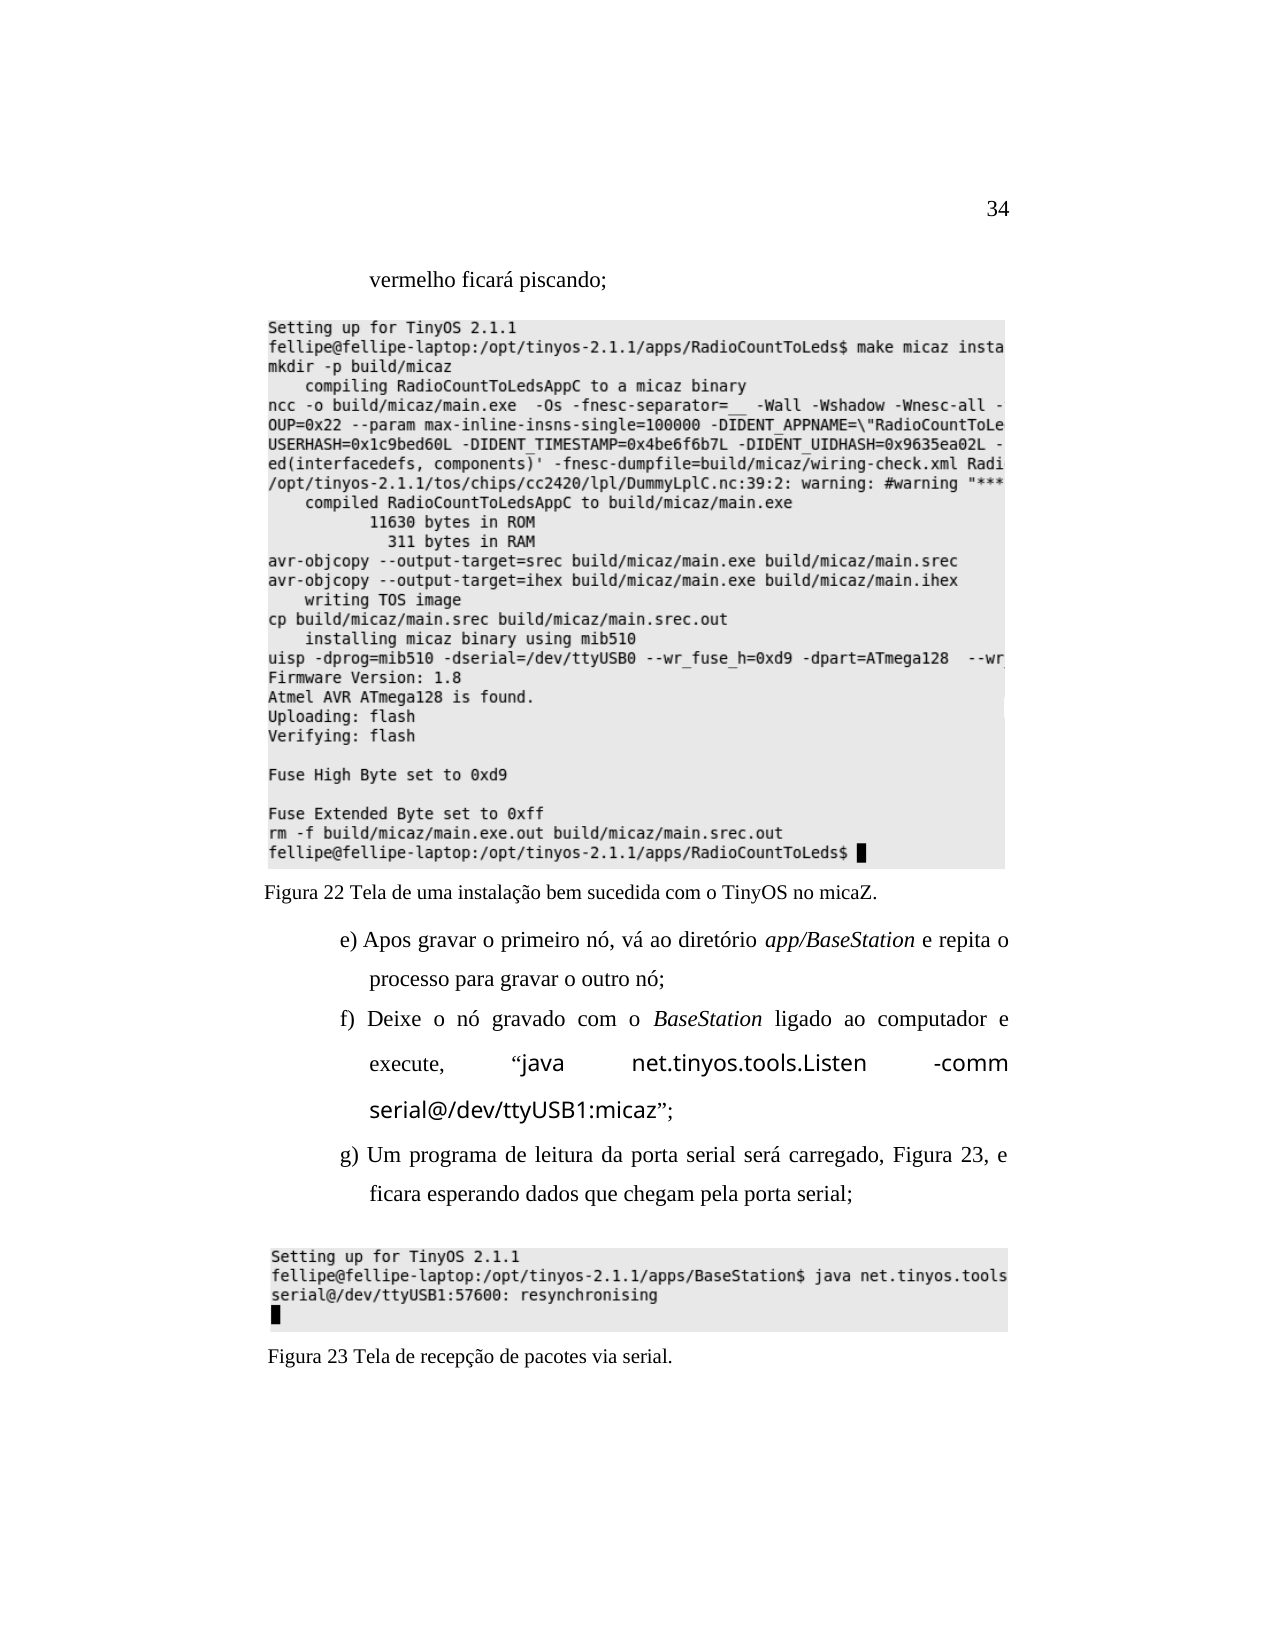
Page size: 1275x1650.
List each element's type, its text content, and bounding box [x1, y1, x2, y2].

text e) Apos gravar o primeiro nó, vá ao diretório app/BaseStation e repita o processo para gravar o outro nó; [339, 926, 1009, 992]
text vermelho ficará piscando; [339, 266, 1009, 292]
text g) Um programa de leitura da porta serial será carregado, Figura 23, e ficara esperando dados que chegam pela porta serial; [339, 1141, 1009, 1206]
text f) Deixe o nó gravado com o BaseStation ligado ao computador e execute, “java net.tinyos.tools.Listen -comm serial@/dev/ttyUSB1:micaz”; [339, 1005, 1009, 1125]
